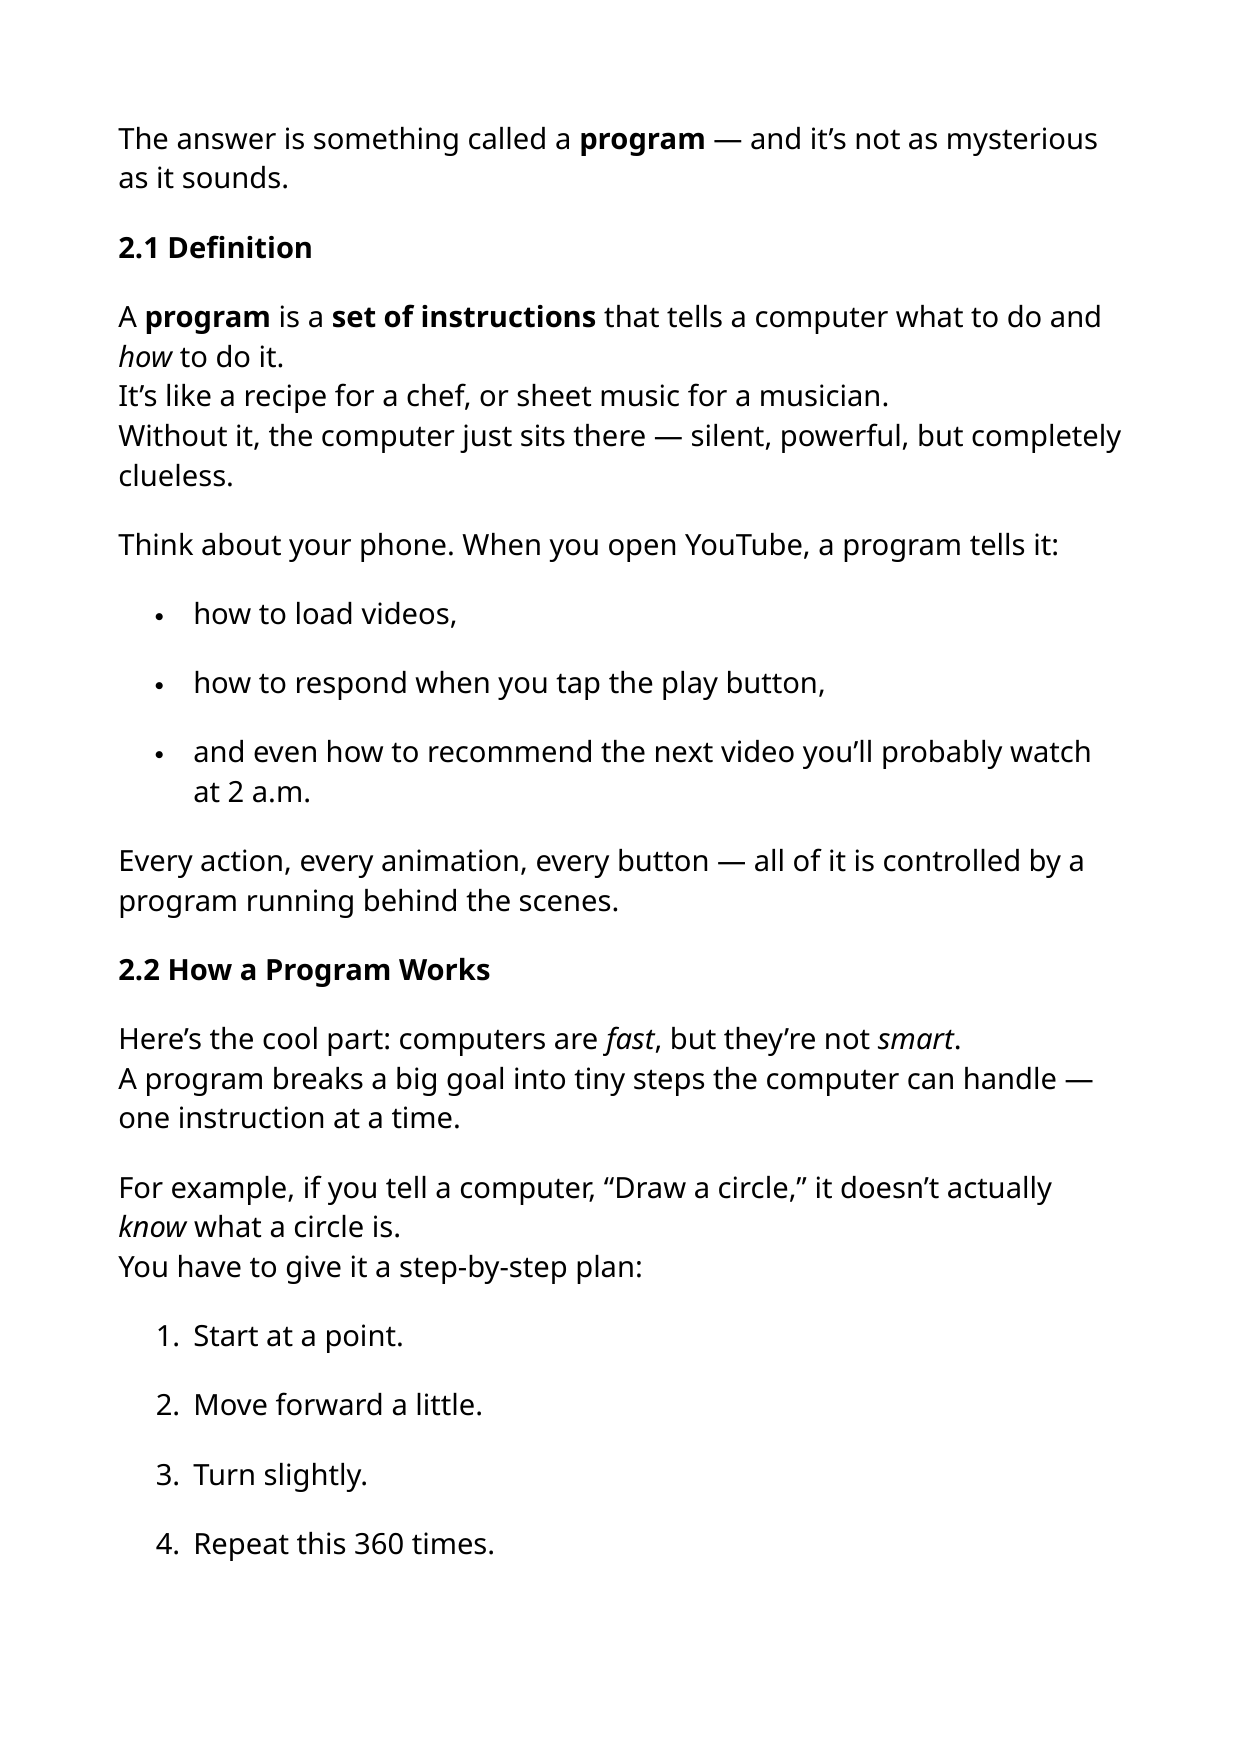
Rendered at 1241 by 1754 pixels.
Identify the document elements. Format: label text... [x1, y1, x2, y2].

text 2.1 Definition [118, 227, 1122, 267]
list Move forward a little. [156, 1385, 1122, 1424]
text A program is a set of instructions that tells a computer what to do and how to do it. It’s like a recipe for a chef, or sheet music for a musician. Without it, the computer just sits there — silent, powerful, but completely clueless. [118, 296, 1122, 494]
text The answer is something called a program — and it’s not as mysterious as it sounds. [118, 118, 1122, 197]
list Turn slightly. [156, 1454, 1122, 1493]
text Every action, every animation, every button — all of it is controlled by a program running behind the scenes. [118, 840, 1122, 920]
text For example, if you tell a computer, “Draw a circle,” it doesn’t actually know what a circle is. You have to give it a step-by-step plan: [118, 1167, 1122, 1286]
list how to load videos, [156, 593, 1122, 633]
list Start at a point. [156, 1316, 1122, 1355]
text Think about your phone. When you open YouTube, a program tells it: [118, 524, 1122, 564]
list and even how to recommend the next video you’ll probably watch at 2 a.m. [156, 732, 1122, 811]
list how to respond when you tap the play button, [156, 662, 1122, 702]
text Here’s the cool part: computers are fast, but they’re not smart. A program breaks a big goal into tiny steps the computer can handle — one instruction at a time. [118, 1018, 1122, 1137]
list Repeat this 360 times. [156, 1523, 1122, 1563]
text 2.2 How a Program Works [118, 949, 1122, 989]
